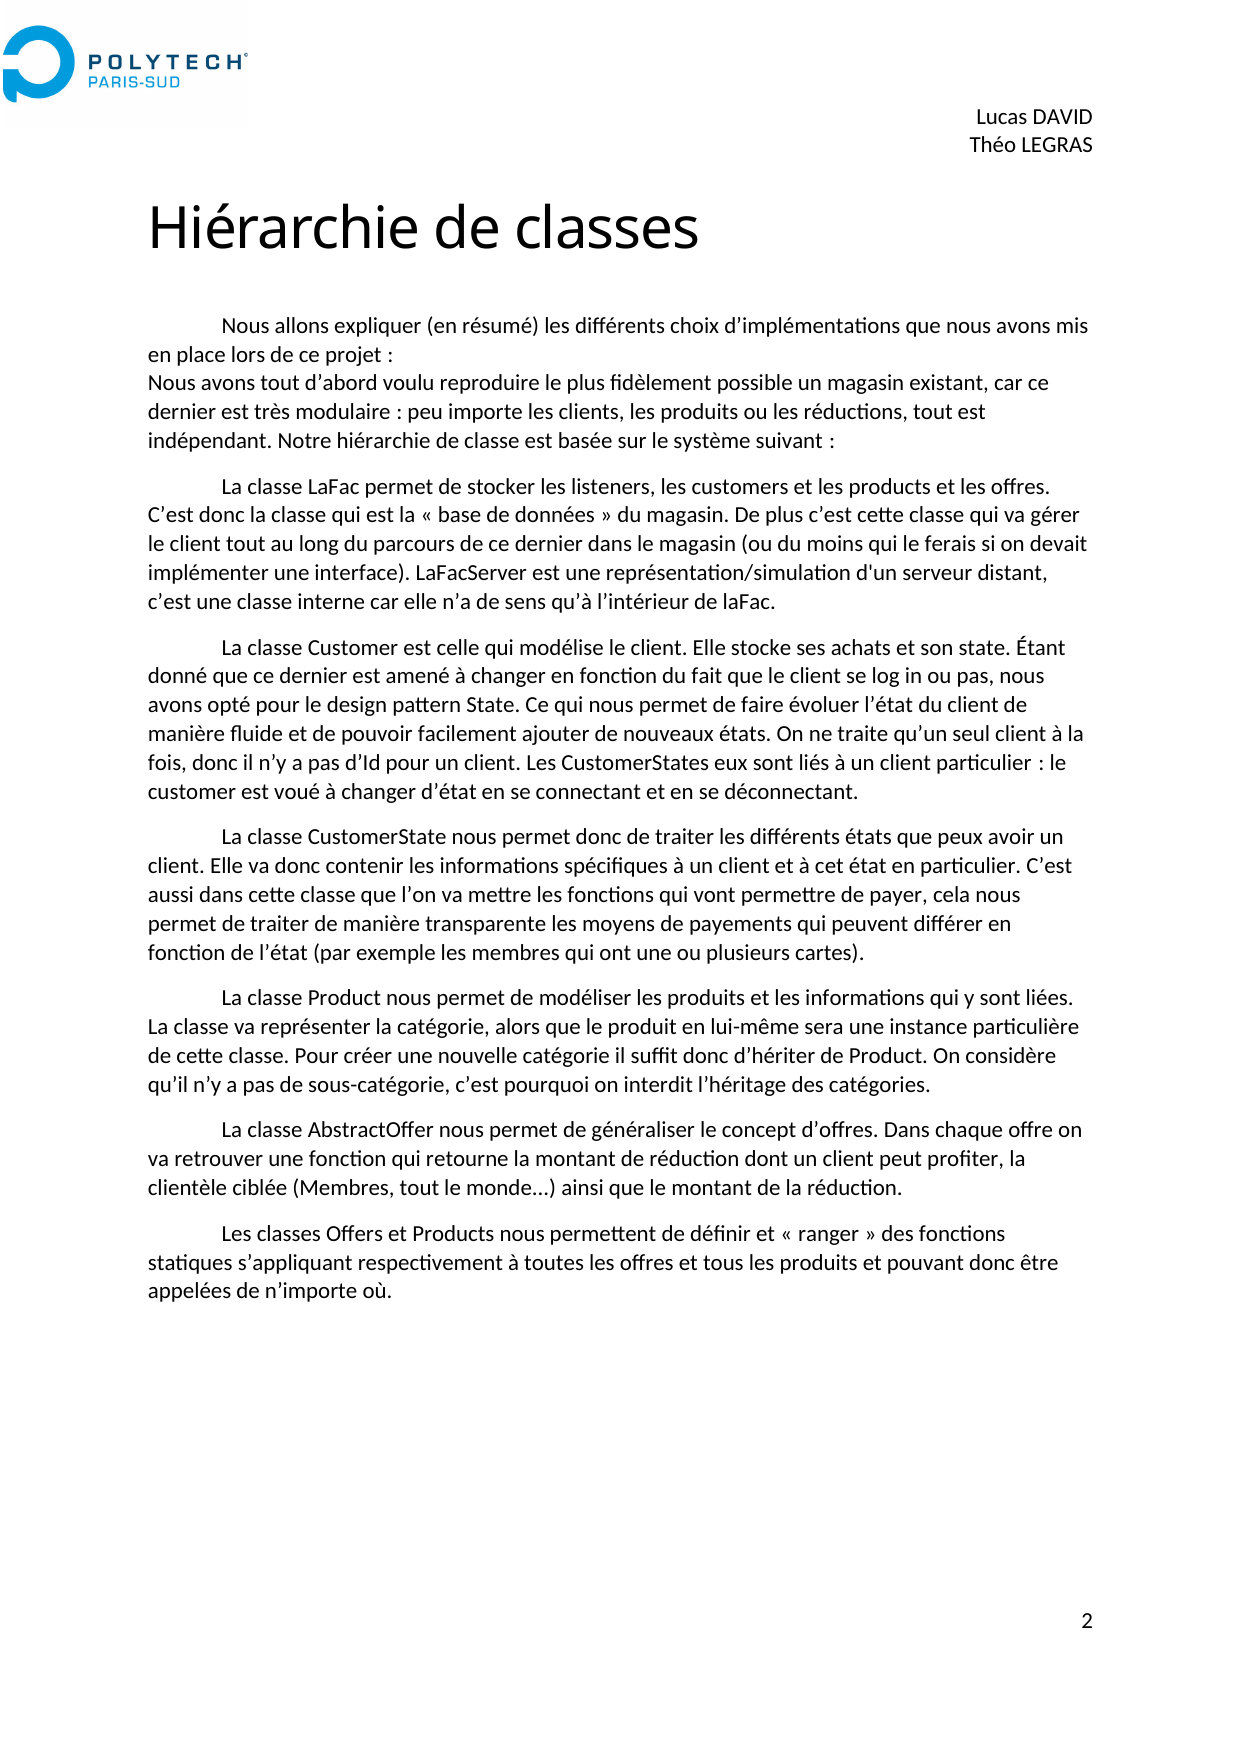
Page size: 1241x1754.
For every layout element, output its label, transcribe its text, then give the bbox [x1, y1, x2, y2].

text La classe Customer est celle qui modélise le client. Elle stocke ses achats et son state. Étant donné que ce dernier est amené à changer en fonction du fait que le client se log in ou pas, nous avons opté pour le design pattern State. Ce qui nous permet de faire évoluer l’état du client de manière fluide et de pouvoir facilement ajouter de nouveaux états. On ne traite qu’un seul client à la fois, donc il n’y a pas d’Id pour un client. Les CustomerStates eux sont liés à un client particulier : le customer est voué à changer d’état en se connectant et en se déconnectant. [148, 633, 1093, 805]
text Hiérarchie de classes [148, 186, 1093, 265]
text Nous allons expliquer (en résumé) les différents choix d’implémentations que nous avons mis en place lors de ce projet : Nous avons tout d’abord voulu reproduire le plus fidèlement possible un magasin existant, car ce dernier est très modulaire : peu importe les clients, les produits ou les réductions, tout est indépendant. Notre hiérarchie de classe est basée sur le système suivant : [148, 311, 1093, 454]
text Les classes Offers et Products nous permettent de définir et « ranger » des fonctions statiques s’appliquant respectivement à toutes les offres et tous les produits et pouvant donc être appelées de n’importe où. [148, 1219, 1093, 1304]
text La classe Product nous permet de modéliser les produits et les informations qui y sont liées. La classe va représenter la catégorie, alors que le produit en lui-même sera une instance particulière de cette classe. Pour créer une nouvelle catégorie il suffit donc d’hériter de Product. On considère qu’il n’y a pas de sous-catégorie, c’est pourquoi on interdit l’héritage des catégories. [148, 983, 1093, 1098]
text La classe AbstractOffer nous permet de généraliser le concept d’offres. Dans chaque offre on va retrouver une fonction qui retourne la montant de réduction dont un client peut profiter, la clientèle ciblée (Membres, tout le monde...) ainsi que le montant de la réduction. [148, 1116, 1093, 1201]
text La classe CustomerState nous permet donc de traiter les différents états que peux avoir un client. Elle va donc contenir les informations spécifiques à un client et à cet état en particulier. C’est aussi dans cette classe que l’on va mettre les fonctions qui vont permettre de payer, cela nous permet de traiter de manière transparente les moyens de payements qui peuvent différer en fonction de l’état (par exemple les membres qui ont une ou plusieurs cartes). [148, 822, 1093, 966]
text La classe LaFac permet de stocker les listeners, les customers et les products et les offres. C’est donc la classe qui est la « base de données » du magasin. De plus c’est cette classe qui va gérer le client tout au long du parcours de ce dernier dans le magasin (ou du moins qui le ferais si on devait implémenter une interface). LaFacServer est une représentation/simulation d'un serveur distant, c’est une classe interne car elle n’a de sens qu’à l’intérieur de laFac. [148, 472, 1093, 615]
